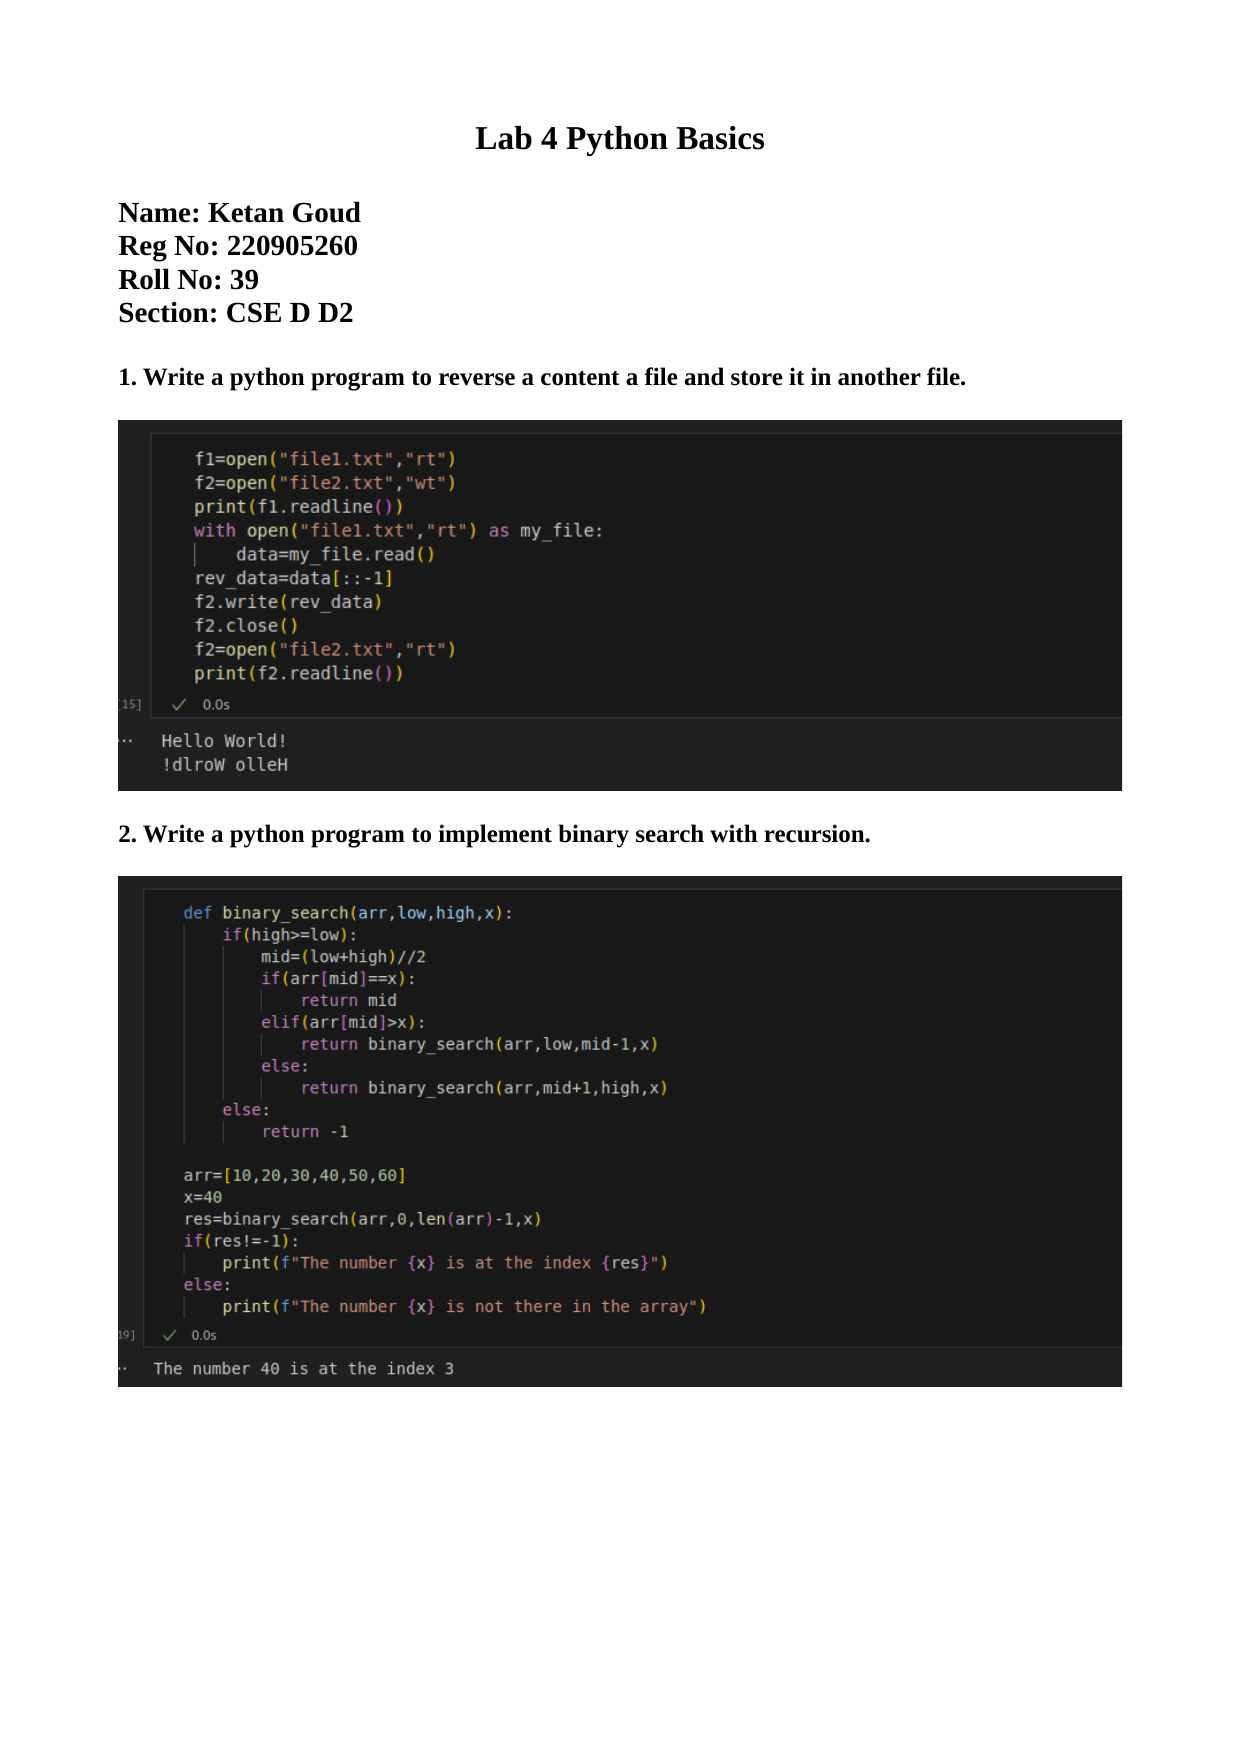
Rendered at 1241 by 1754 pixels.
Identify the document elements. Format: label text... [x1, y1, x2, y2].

text Reg No: 220905260 [118, 228, 1122, 262]
picture [118, 876, 1123, 1387]
picture [118, 420, 1123, 791]
text 2. Write a python program to implement binary search with recursion. [118, 819, 1122, 848]
text Lab 4 Python Basics [118, 118, 1122, 156]
text Roll No: 39 [118, 262, 1122, 295]
text Name: Ketan Goud [118, 195, 1122, 228]
text 1. Write a python program to reverse a content a file and store it in another file. [118, 362, 1122, 391]
text Section: CSE D D2 [118, 295, 1122, 329]
